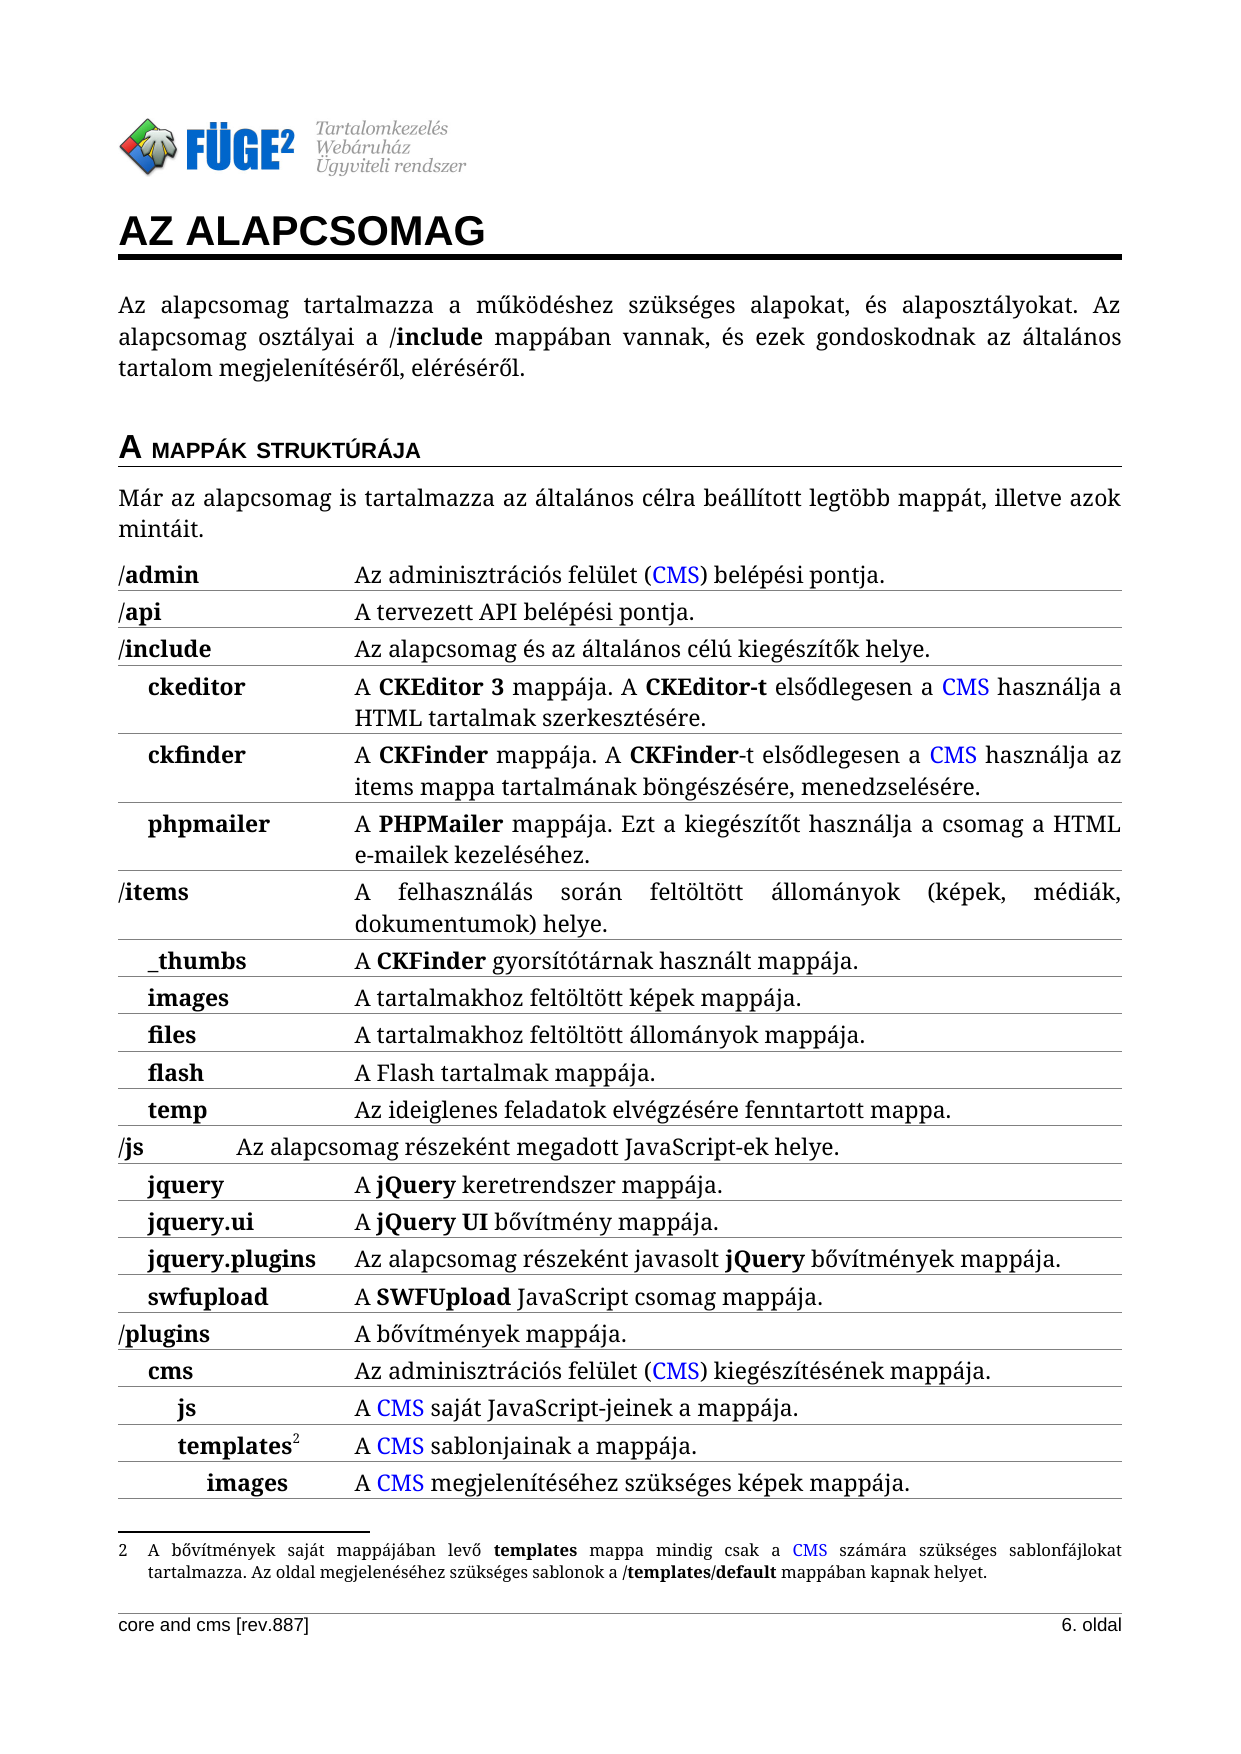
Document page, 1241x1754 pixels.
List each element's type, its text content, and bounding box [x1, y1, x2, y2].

text jquery.plugins Az alapcsomag részeként javasolt jQuery bővítmények mappája. [118, 1243, 1122, 1274]
text templates A CMS sablonjainak a mappája. [118, 1430, 1122, 1461]
text jquery.ui A jQuery UI bővítmény mappája. [118, 1206, 1122, 1237]
text swfupload A SWFUpload JavaScript csomag mappája. [118, 1281, 1122, 1312]
text Már az alapcsomag is tartalmazza az általános célra beállított legtöbb mappát, illetve azok mintáit. [118, 482, 1122, 544]
text /js Az alapcsomag részeként megadott JavaScript-ek helye. [118, 1131, 1122, 1163]
text /include Az alapcsomag és az általános célú kiegészítők helye. [118, 633, 1122, 665]
text flash A Flash tartalmak mappája. [118, 1057, 1122, 1088]
text ckeditor A CKEditor 3 mappája. A CKEditor-t elsődlegesen a CMS használja a HTML tartalmak szerkesztésére. [118, 671, 1122, 733]
text _thumbs A CKFinder gyorsítótárnak használt mappája. [118, 945, 1122, 976]
subtitle A mappák struktúrája [118, 427, 1122, 466]
text files A tartalmakhoz feltöltött állományok mappája. [118, 1019, 1122, 1051]
picture [118, 118, 473, 177]
text Az alapcsomag tartalmazza a működéshez szükséges alapokat, és alaposztályokat. Az alapcsomag osztályai a /include mappában vannak, és ezek gondoskodnak az általános tartalom megjelenítéséről, eléréséről. [118, 289, 1122, 383]
text ckfinder A CKFinder mappája. A CKFinder-t elsődlegesen a CMS használja az items mappa tartalmának böngészésére, menedzselésére. [118, 739, 1122, 802]
text /items A felhasználás során feltöltött állományok (képek, médiák, dokumentumok) helye. [118, 876, 1122, 939]
text js A CMS saját JavaScript-jeinek a mappája. [118, 1392, 1122, 1424]
text images A tartalmakhoz feltöltött képek mappája. [118, 982, 1122, 1013]
text /plugins A bővítmények mappája. [118, 1318, 1122, 1349]
text A bővítmények saját mappájában levő templates mappa mindig csak a CMS számára szükséges sablonfájlokat tartalmazza. Az oldal megjelenéséhez szükséges sablonok a /templates/default mappában kapnak helyet. [118, 1538, 1122, 1584]
text phpmailer A PHPMailer mappája. Ezt a kiegészítőt használja a csomag a HTML e-mailek kezeléséhez. [118, 808, 1122, 870]
text /api A tervezett API belépési pontja. [118, 596, 1122, 627]
text cms Az adminisztrációs felület (CMS) kiegészítésének mappája. [118, 1355, 1122, 1386]
text images A CMS megjelenítéséhez szükséges képek mappája. [118, 1467, 1122, 1498]
text /admin Az adminisztrációs felület (CMS) belépési pontja. [118, 559, 1122, 590]
subtitle Az alapcsomag [118, 207, 1122, 254]
text temp Az ideiglenes feladatok elvégzésére fenntartott mappa. [118, 1094, 1122, 1125]
text jquery A jQuery keretrendszer mappája. [118, 1169, 1122, 1200]
